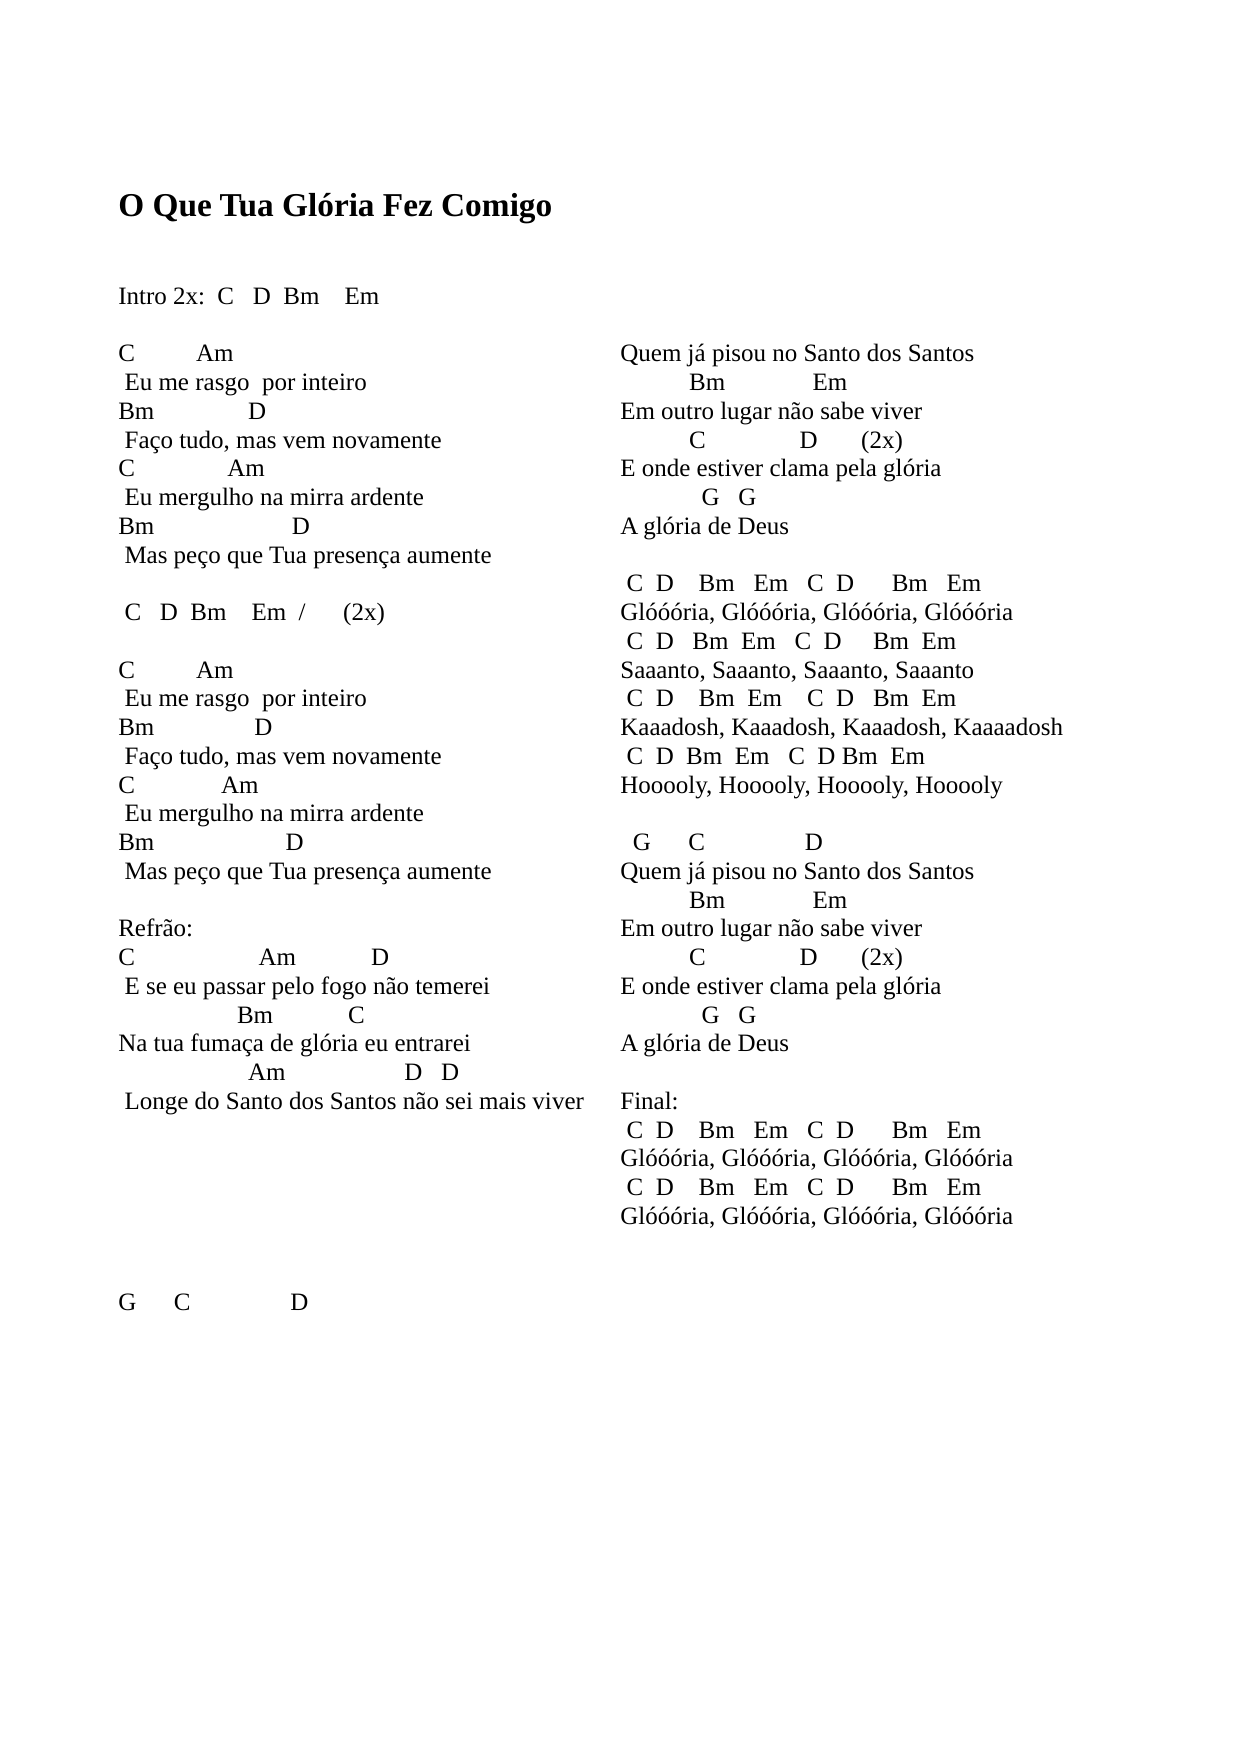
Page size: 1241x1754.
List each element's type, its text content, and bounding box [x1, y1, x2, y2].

text Refrão: [118, 913, 620, 942]
text Eu mergulho na mirra ardente [118, 482, 620, 511]
text Bm D [118, 712, 620, 741]
text C D Bm Em C D Bm Em [620, 683, 1122, 712]
text Em outro lugar não sabe viver [620, 913, 1122, 942]
text Eu me rasgo por inteiro [118, 683, 620, 712]
text Na tua fumaça de glória eu entrarei [118, 1028, 620, 1057]
text Bm C [118, 1000, 620, 1028]
text A glória de Deus [620, 1028, 1122, 1057]
text Faço tudo, mas vem novamente [118, 741, 620, 770]
text G G [620, 1000, 1122, 1028]
text C Am D [118, 942, 620, 971]
text Saaanto, Saaanto, Saaanto, Saaanto [620, 655, 1122, 683]
text Hooooly, Hooooly, Hooooly, Hooooly [620, 770, 1122, 798]
text Eu mergulho na mirra ardente [118, 798, 620, 827]
text Am D D [118, 1057, 620, 1086]
text Glóóória, Glóóória, Glóóória, Glóóória [620, 597, 1122, 626]
text C D Bm Em / (2x) [118, 597, 620, 626]
text G G [620, 482, 1122, 511]
text E onde estiver clama pela glória [620, 971, 1122, 1000]
text C Am [118, 655, 620, 683]
text E se eu passar pelo fogo não temerei [118, 971, 620, 1000]
text Eu me rasgo por inteiro [118, 367, 620, 396]
text O Que Tua Glória Fez Comigo [118, 185, 1122, 223]
text Mas peço que Tua presença aumente [118, 540, 620, 568]
text Bm D [118, 827, 620, 856]
text C D Bm Em C D Bm Em [620, 741, 1122, 770]
text G C D [118, 1287, 620, 1316]
text C D Bm Em C D Bm Em [620, 1115, 1122, 1143]
text C D (2x) [620, 942, 1122, 971]
text Quem já pisou no Santo dos Santos [620, 338, 1122, 367]
text C D Bm Em C D Bm Em [620, 568, 1122, 597]
text Final: [620, 1086, 1122, 1115]
text Intro 2x: C D Bm Em [118, 281, 1122, 310]
text C D Bm Em C D Bm Em [620, 1172, 1122, 1201]
text Glóóória, Glóóória, Glóóória, Glóóória [620, 1201, 1122, 1230]
text E onde estiver clama pela glória [620, 453, 1122, 482]
text Kaaadosh, Kaaadosh, Kaaadosh, Kaaaadosh [620, 712, 1122, 741]
text Bm D [118, 396, 620, 425]
text G C D [620, 827, 1122, 856]
text Bm Em [620, 367, 1122, 396]
text C Am [118, 453, 620, 482]
text C Am [118, 338, 620, 367]
text Em outro lugar não sabe viver [620, 396, 1122, 425]
text C Am [118, 770, 620, 798]
text Mas peço que Tua presença aumente [118, 856, 620, 885]
text C D (2x) [620, 425, 1122, 453]
text Glóóória, Glóóória, Glóóória, Glóóória [620, 1143, 1122, 1172]
text A glória de Deus [620, 511, 1122, 540]
text Bm Em [620, 885, 1122, 913]
text Quem já pisou no Santo dos Santos [620, 856, 1122, 885]
text Faço tudo, mas vem novamente [118, 425, 620, 453]
text Bm D [118, 511, 620, 540]
text Longe do Santo dos Santos não sei mais viver [118, 1086, 620, 1115]
text C D Bm Em C D Bm Em [620, 626, 1122, 655]
